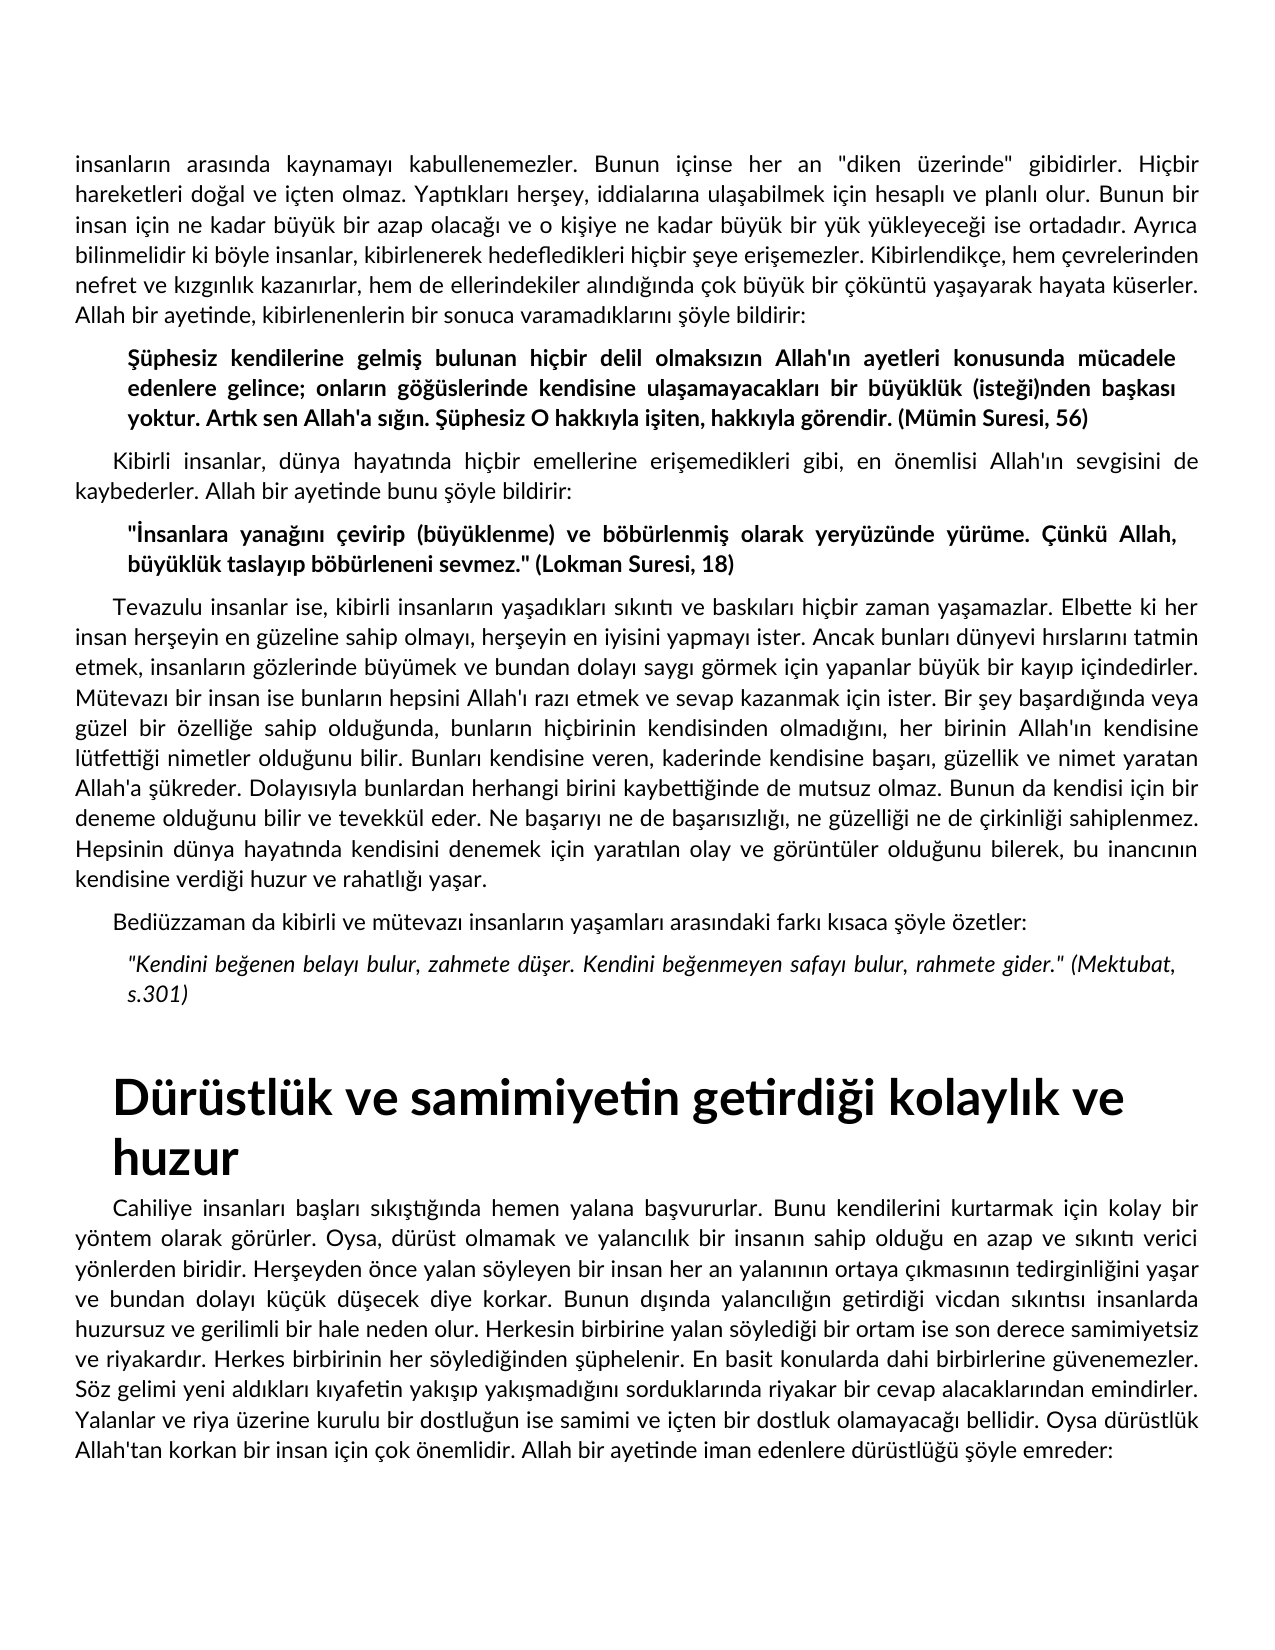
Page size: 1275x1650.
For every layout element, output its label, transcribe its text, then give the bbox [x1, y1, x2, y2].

text "İnsanlara yanağını çevirip (büyüklenme) ve böbürlenmiş olarak yeryüzünde yürüme. Çünkü Allah, büyüklük taslayıp böbürleneni sevmez." (Lokman Suresi, 18) [127, 520, 1177, 577]
text Bediüzzaman da kibirli ve mütevazı insanların yaşamları arasındaki farkı kısaca şöyle özetler: [75, 907, 1200, 935]
text Tevazulu insanlar ise, kibirli insanların yaşadıkları sıkıntı ve baskıları hiçbir zaman yaşamazlar. Elbette ki her insan herşeyin en güzeline sahip olmayı, herşeyin en iyisini yapmayı ister. Ancak bunları dünyevi hırslarını tatmin etmek, insanların gözlerinde büyümek ve bundan dolayı saygı görmek için yapanlar büyük bir kayıp içindedirler. Mütevazı bir insan ise bunların hepsini Allah'ı razı etmek ve sevap kazanmak için ister. Bir şey başardığında veya güzel bir özelliğe sahip olduğunda, bunların hiçbirinin kendisinden olmadığını, her birinin Allah'ın kendisine lütfettiği nimetler olduğunu bilir. Bunları kendisine veren, kaderinde kendisine başarı, güzellik ve nimet yaratan Allah'a şükreder. Dolayısıyla bunlardan herhangi birini kaybettiğinde de mutsuz olmaz. Bunun da kendisi için bir deneme olduğunu bilir ve tevekkül eder. Ne başarıyı ne de başarısızlığı, ne güzelliği ne de çirkinliği sahiplenmez. Hepsinin dünya hayatında kendisini denemek için yaratılan olay ve görüntüler olduğunu bilerek, bu inancının kendisine verdiği huzur ve rahatlığı yaşar. [75, 593, 1200, 892]
text Şüphesiz kendilerine gelmiş bulunan hiçbir delil olmaksızın Allah'ın ayetleri konusunda mücadele edenlere gelince; onların göğüslerinde kendisine ulaşamayacakları bir büyüklük (isteği)nden başkası yoktur. Artık sen Allah'a sığın. Şüphesiz O hakkıyla işiten, hakkıyla görendir. (Mümin Suresi, 56) [127, 344, 1177, 432]
subtitle Dürüstlük ve samimiyetin getirdiği kolaylık ve huzur [112, 1066, 1200, 1186]
text Cahiliye insanları başları sıkıştığında hemen yalana başvururlar. Bunu kendilerini kurtarmak için kolay bir yöntem olarak görürler. Oysa, dürüst olmamak ve yalancılık bir insanın sahip olduğu en azap ve sıkıntı verici yönlerden biridir. Herşeyden önce yalan söyleyen bir insan her an yalanının ortaya çıkmasının tedirginliğini yaşar ve bundan dolayı küçük düşecek diye korkar. Bunun dışında yalancılığın getirdiği vicdan sıkıntısı insanlarda huzursuz ve gerilimli bir hale neden olur. Herkesin birbirine yalan söylediği bir ortam ise son derece samimiyetsiz ve riyakardır. Herkes birbirinin her söylediğinden şüphelenir. En basit konularda dahi birbirlerine güvenemezler. Söz gelimi yeni aldıkları kıyafetin yakışıp yakışmadığını sorduklarında riyakar bir cevap alacaklarından emindirler. Yalanlar ve riya üzerine kurulu bir dostluğun ise samimi ve içten bir dostluk olamayacağı bellidir. Oysa dürüstlük Allah'tan korkan bir insan için çok önemlidir. Allah bir ayetinde iman edenlere dürüstlüğü şöyle emreder: [75, 1194, 1200, 1463]
text "Kendini beğenen belayı bulur, zahmete düşer. Kendini beğenmeyen safayı bulur, rahmete gider." (Mektubat, s.301) [127, 950, 1177, 1008]
text insanların arasında kaynamayı kabullenemezler. Bunun içinse her an "diken üzerinde" gibidirler. Hiçbir hareketleri doğal ve içten olmaz. Yaptıkları herşey, iddialarına ulaşabilmek için hesaplı ve planlı olur. Bunun bir insan için ne kadar büyük bir azap olacağı ve o kişiye ne kadar büyük bir yük yükleyeceği ise ortadadır. Ayrıca bilinmelidir ki böyle insanlar, kibirlenerek hedefledikleri hiçbir şeye erişemezler. Kibirlendikçe, hem çevrelerinden nefret ve kızgınlık kazanırlar, hem de ellerindekiler alındığında çok büyük bir çöküntü yaşayarak hayata küserler. Allah bir ayetinde, kibirlenenlerin bir sonuca varamadıklarını şöyle bildirir: [75, 150, 1200, 328]
text Kibirli insanlar, dünya hayatında hiçbir emellerine erişemedikleri gibi, en önemlisi Allah'ın sevgisini de kaybederler. Allah bir ayetinde bunu şöyle bildirir: [75, 447, 1200, 504]
